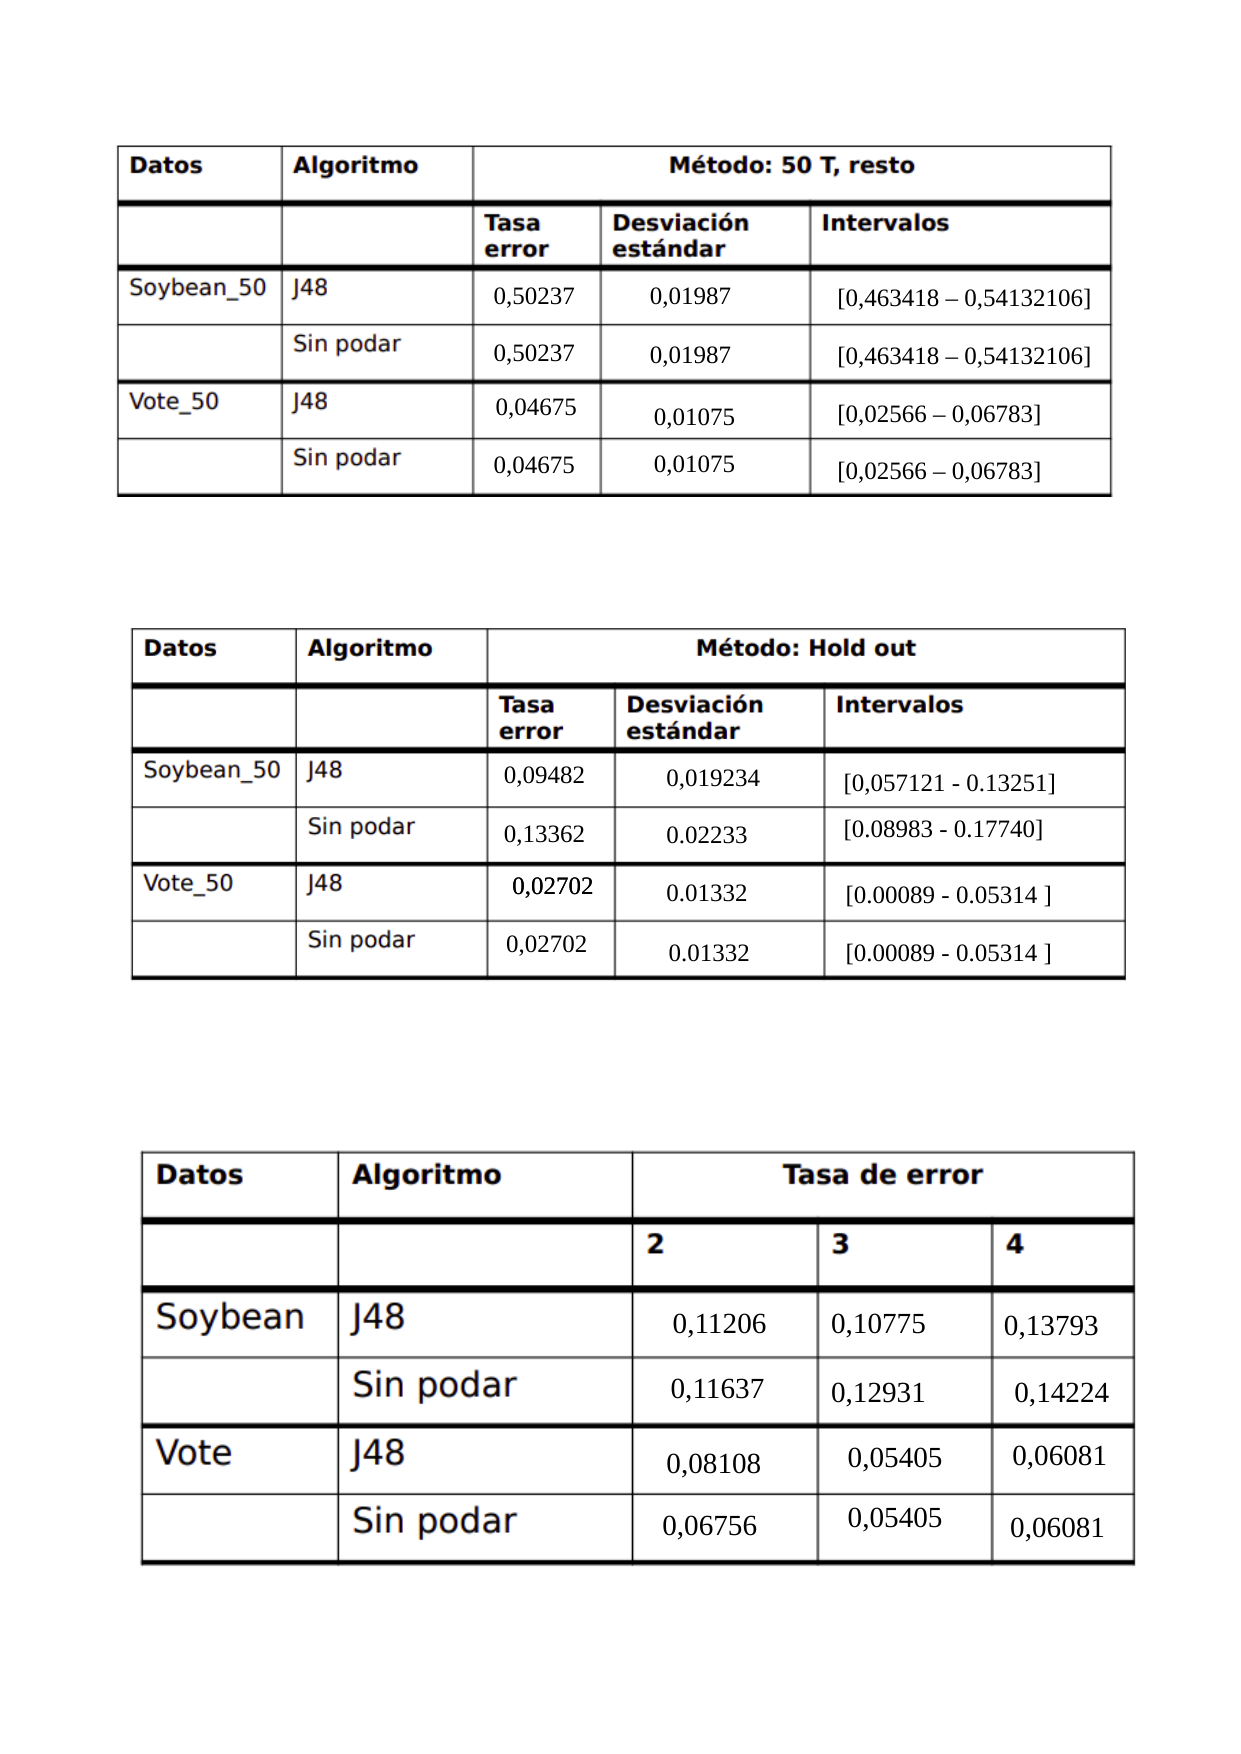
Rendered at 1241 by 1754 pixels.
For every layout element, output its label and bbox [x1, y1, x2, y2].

picture [136, 1149, 1141, 1569]
picture [112, 143, 1117, 497]
picture [127, 621, 1132, 986]
